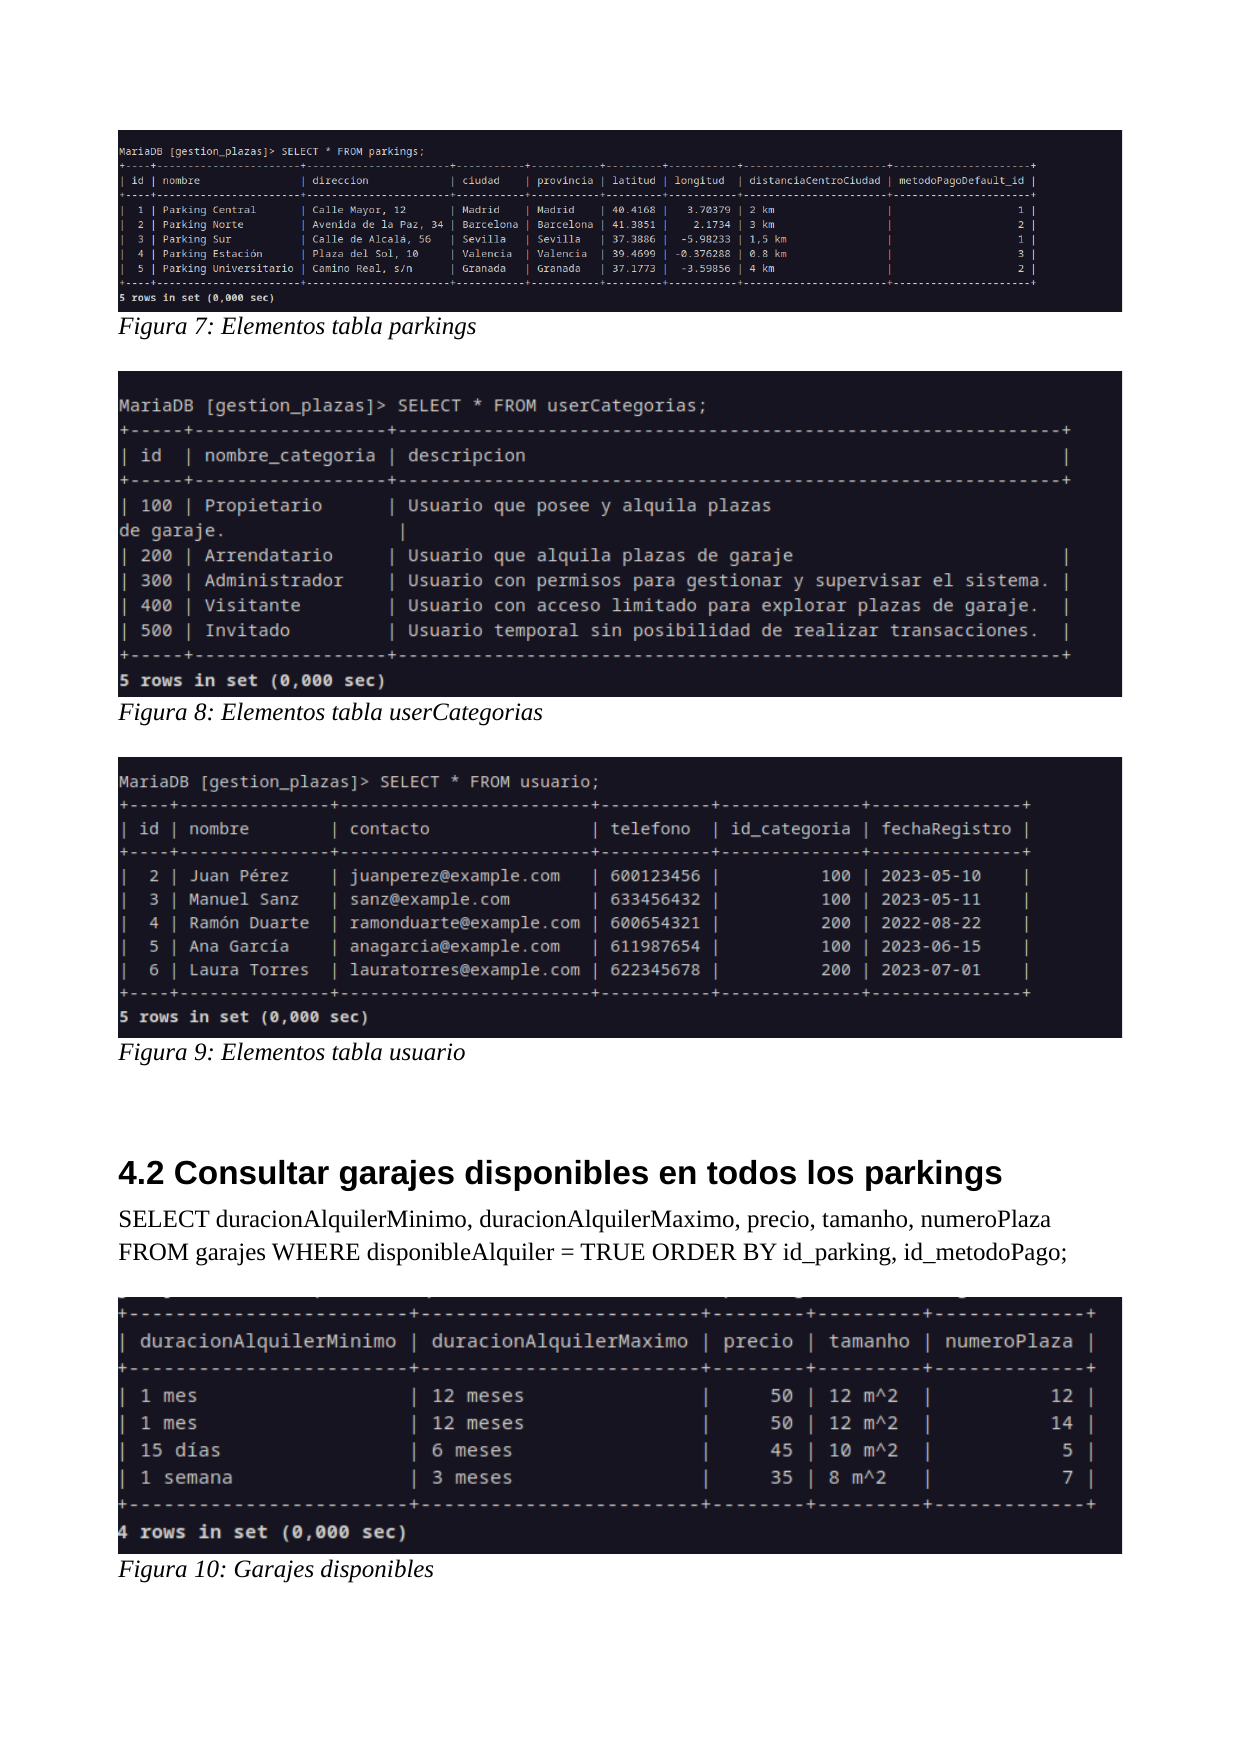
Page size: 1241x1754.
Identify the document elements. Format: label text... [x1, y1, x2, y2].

text Figura 10: Garajes disponibles [118, 1554, 1122, 1583]
picture [118, 1297, 1123, 1554]
picture [118, 130, 1123, 312]
subtitle 4.2 Consultar garajes disponibles en todos los parkings [118, 1153, 1122, 1192]
text Figura 7: Elementos tabla parkings [118, 312, 1122, 340]
text Figura 9: Elementos tabla usuario [118, 1038, 1122, 1066]
picture [118, 757, 1123, 1038]
picture [118, 371, 1123, 697]
text SELECT duracionAlquilerMinimo, duracionAlquilerMaximo, precio, tamanho, numeroPlaza FROM garajes WHERE disponibleAlquiler = TRUE ORDER BY id_parking, id_metodoPago; [118, 1204, 1122, 1266]
text Figura 8: Elementos tabla userCategorias [118, 697, 1122, 726]
